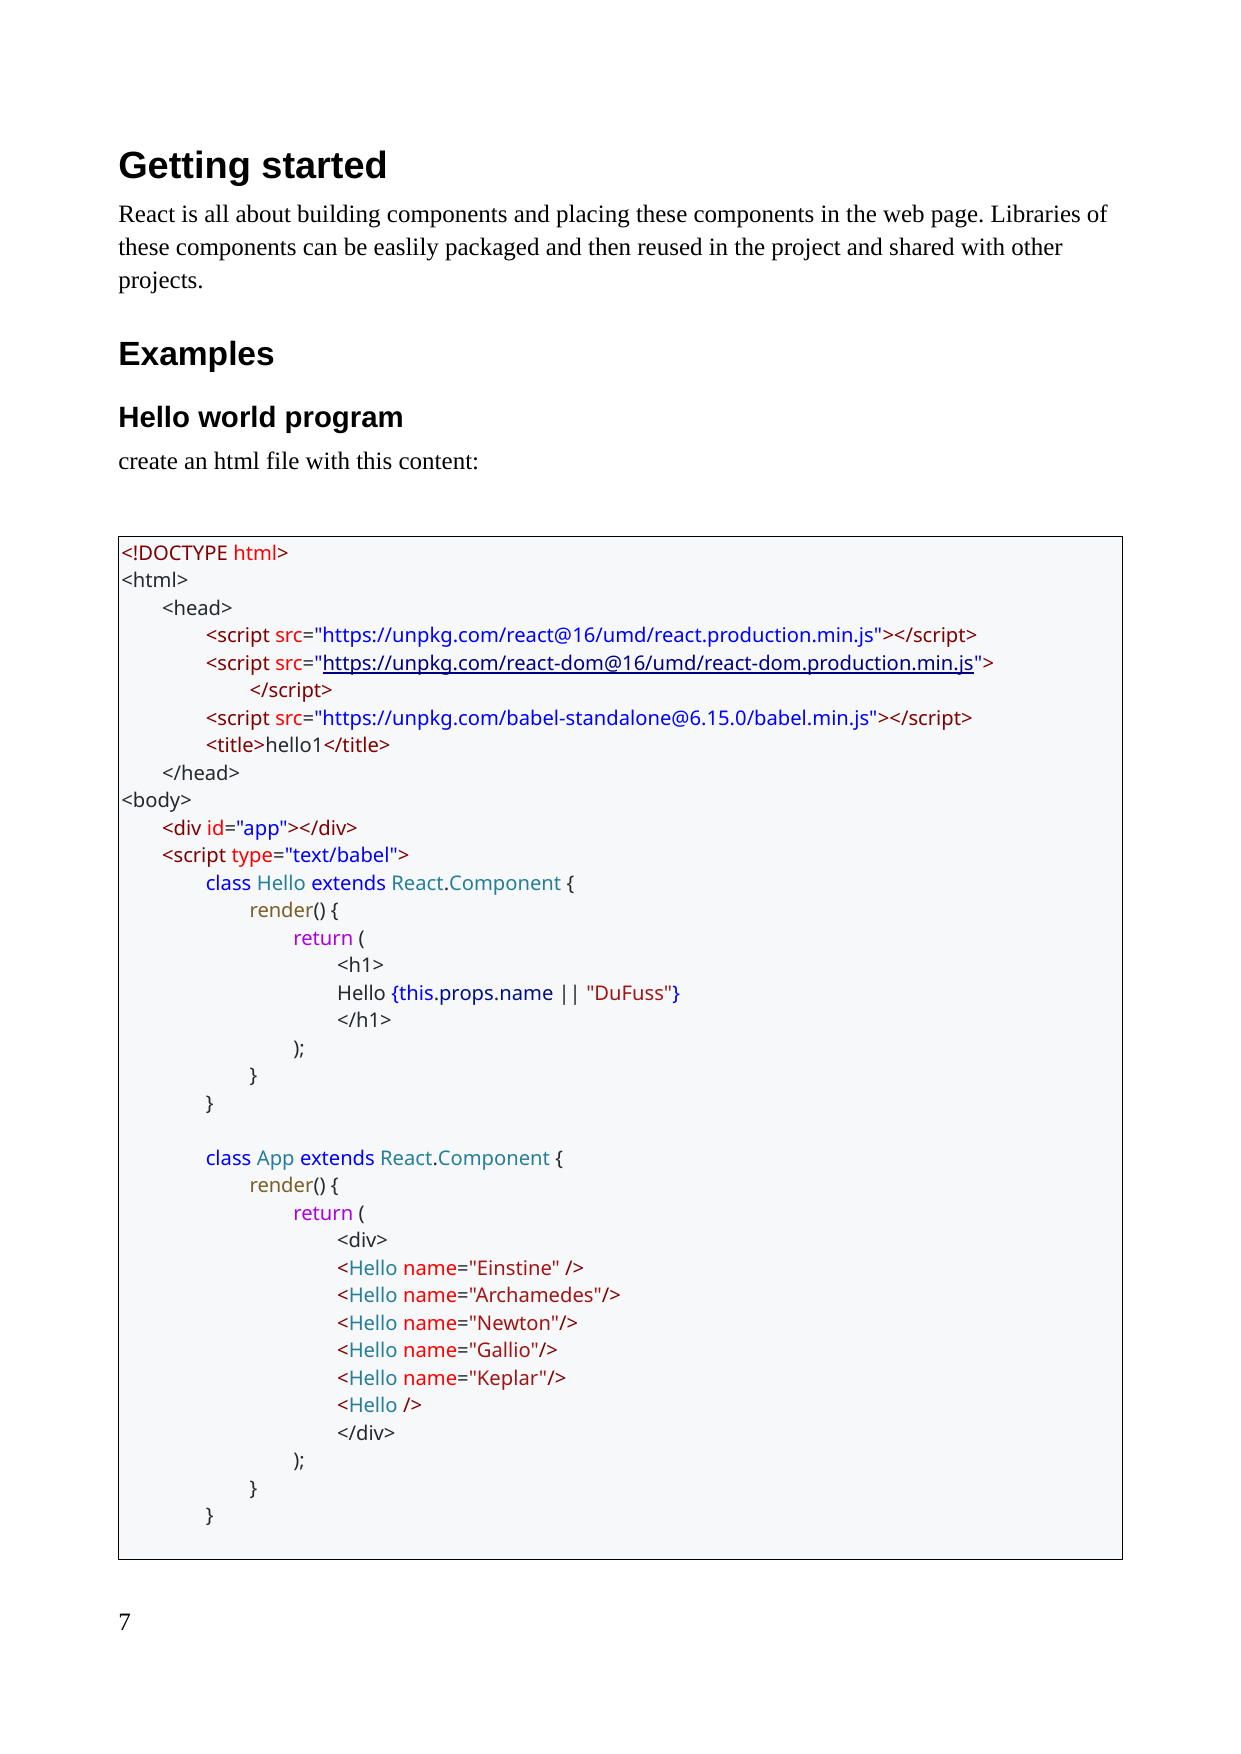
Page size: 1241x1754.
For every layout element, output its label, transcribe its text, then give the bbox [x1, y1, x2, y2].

text return ( [119, 1196, 1122, 1223]
text <script type="text/babel"> [119, 838, 1122, 866]
text render() { [119, 893, 1122, 921]
text <script src="https://unpkg.com/babel-standalone@6.15.0/babel.min.js"></script> [119, 701, 1122, 728]
text <Hello name="Keplar"/> [119, 1361, 1122, 1388]
text </div> [119, 1416, 1122, 1443]
text ); [119, 1443, 1122, 1471]
text <html> [119, 563, 1122, 591]
text } [119, 1058, 1122, 1086]
text render() { [119, 1168, 1122, 1196]
text } [119, 1086, 1122, 1113]
text } [119, 1498, 1122, 1526]
text <Hello name="Einstine" /> [119, 1251, 1122, 1278]
text <body> [119, 783, 1122, 811]
text Hello {this.props.name || "DuFuss"} [119, 976, 1122, 1003]
text </h1> [119, 1003, 1122, 1031]
text <script src="https://unpkg.com/react@16/umd/react.production.min.js"></script> [119, 618, 1122, 646]
text <div> [119, 1223, 1122, 1251]
text <!DOCTYPE html> [119, 537, 1122, 563]
text } [119, 1471, 1122, 1498]
text <title>hello1</title> [119, 728, 1122, 756]
text ); [119, 1031, 1122, 1058]
text </head> [119, 756, 1122, 783]
subtitle Hello world program [118, 399, 1122, 433]
text create an html file with this content: [118, 446, 1122, 474]
text <Hello name="Gallio"/> [119, 1333, 1122, 1361]
text <Hello name="Archamedes"/> [119, 1278, 1122, 1306]
text <head> [119, 591, 1122, 618]
subtitle Examples [118, 334, 1122, 372]
subtitle Getting started [118, 143, 1122, 187]
text <div id="app"></div> [119, 811, 1122, 838]
text React is all about building components and placing these components in the web page. Libraries of these components can be easlily packaged and then reused in the project and shared with other projects. [118, 199, 1122, 294]
text <Hello name="Newton"/> [119, 1306, 1122, 1333]
text class Hello extends React.Component { [119, 866, 1122, 893]
text <h1> [119, 948, 1122, 976]
text <script src="https://unpkg.com/react-dom@16/umd/react-dom.production.min.js"> </script> [119, 646, 1122, 701]
text <Hello /> [119, 1388, 1122, 1416]
text class App extends React.Component { [119, 1141, 1122, 1168]
text return ( [119, 921, 1122, 948]
